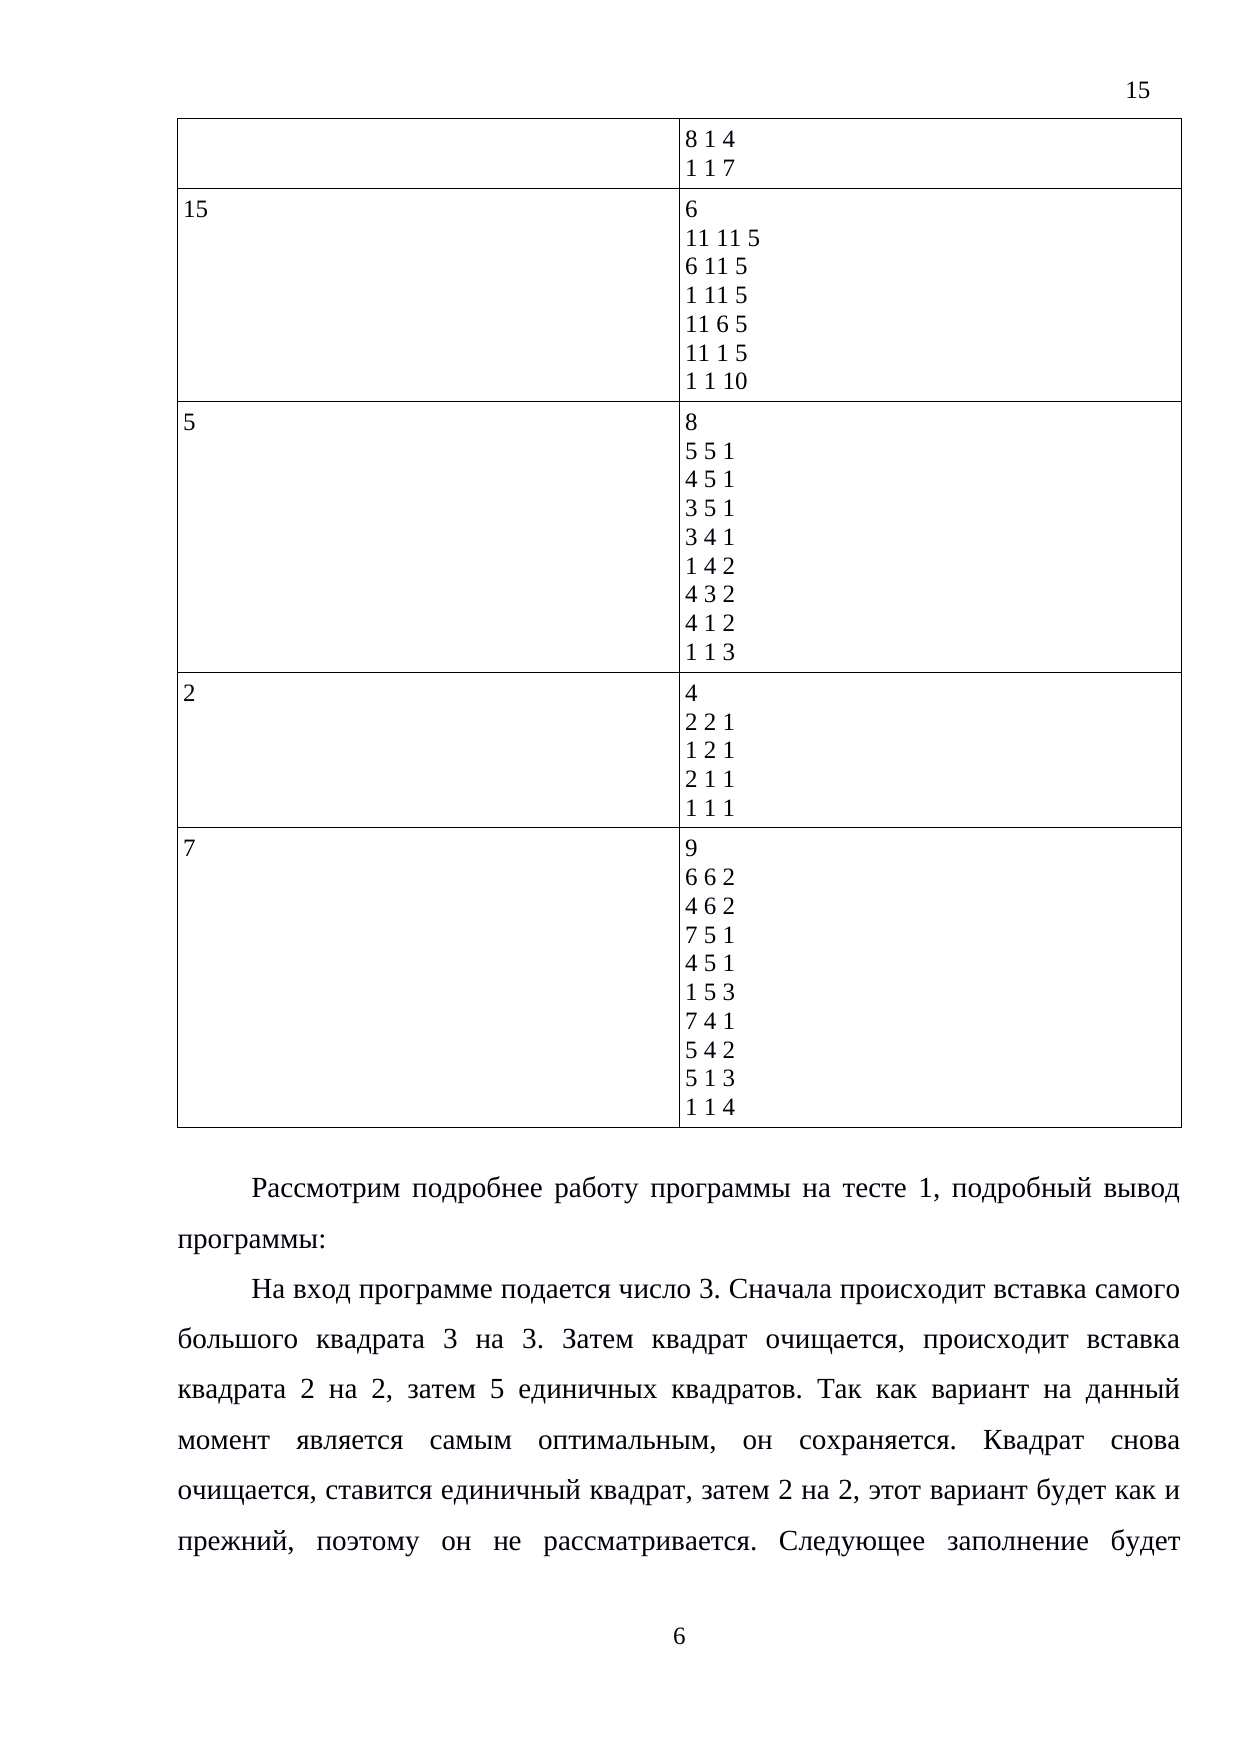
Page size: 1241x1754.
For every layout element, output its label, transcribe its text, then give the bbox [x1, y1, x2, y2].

table_cell [178, 119, 679, 188]
table_cell 2 [178, 673, 679, 827]
table_cell 15 [178, 189, 679, 401]
table_cell 6 11 11 5 6 11 5 1 11 5 11 6 5 11 1 5 1 1 10 [680, 189, 1181, 401]
text На вход программе подается число 3. Сначала происходит вставка самого большого квадрата 3 на 3. Затем квадрат очищается, происходит вставка квадрата 2 на 2, затем 5 единичных квадратов. Так как вариант на данный момент является самым оптимальным, он сохраняется. Квадрат снова очищается, ставится единичный квадрат, затем 2 на 2, этот вариант будет как и прежний, поэтому он не рассматривается. Следующее заполнение будет [177, 1271, 1181, 1556]
table_cell 5 [178, 402, 679, 672]
table_cell 8 1 4 1 1 7 [680, 119, 1181, 188]
table_cell 9 6 6 2 4 6 2 7 5 1 4 5 1 1 5 3 7 4 1 5 4 2 5 1 3 1 1 4 [680, 828, 1181, 1127]
table_cell 8 5 5 1 4 5 1 3 5 1 3 4 1 1 4 2 4 3 2 4 1 2 1 1 3 [680, 402, 1181, 672]
text Рассмотрим подробнее работу программы на тесте 1, подробный вывод программы: [177, 1170, 1181, 1254]
table_cell 4 2 2 1 1 2 1 2 1 1 1 1 1 [680, 673, 1181, 827]
table_cell 7 [178, 828, 679, 1127]
